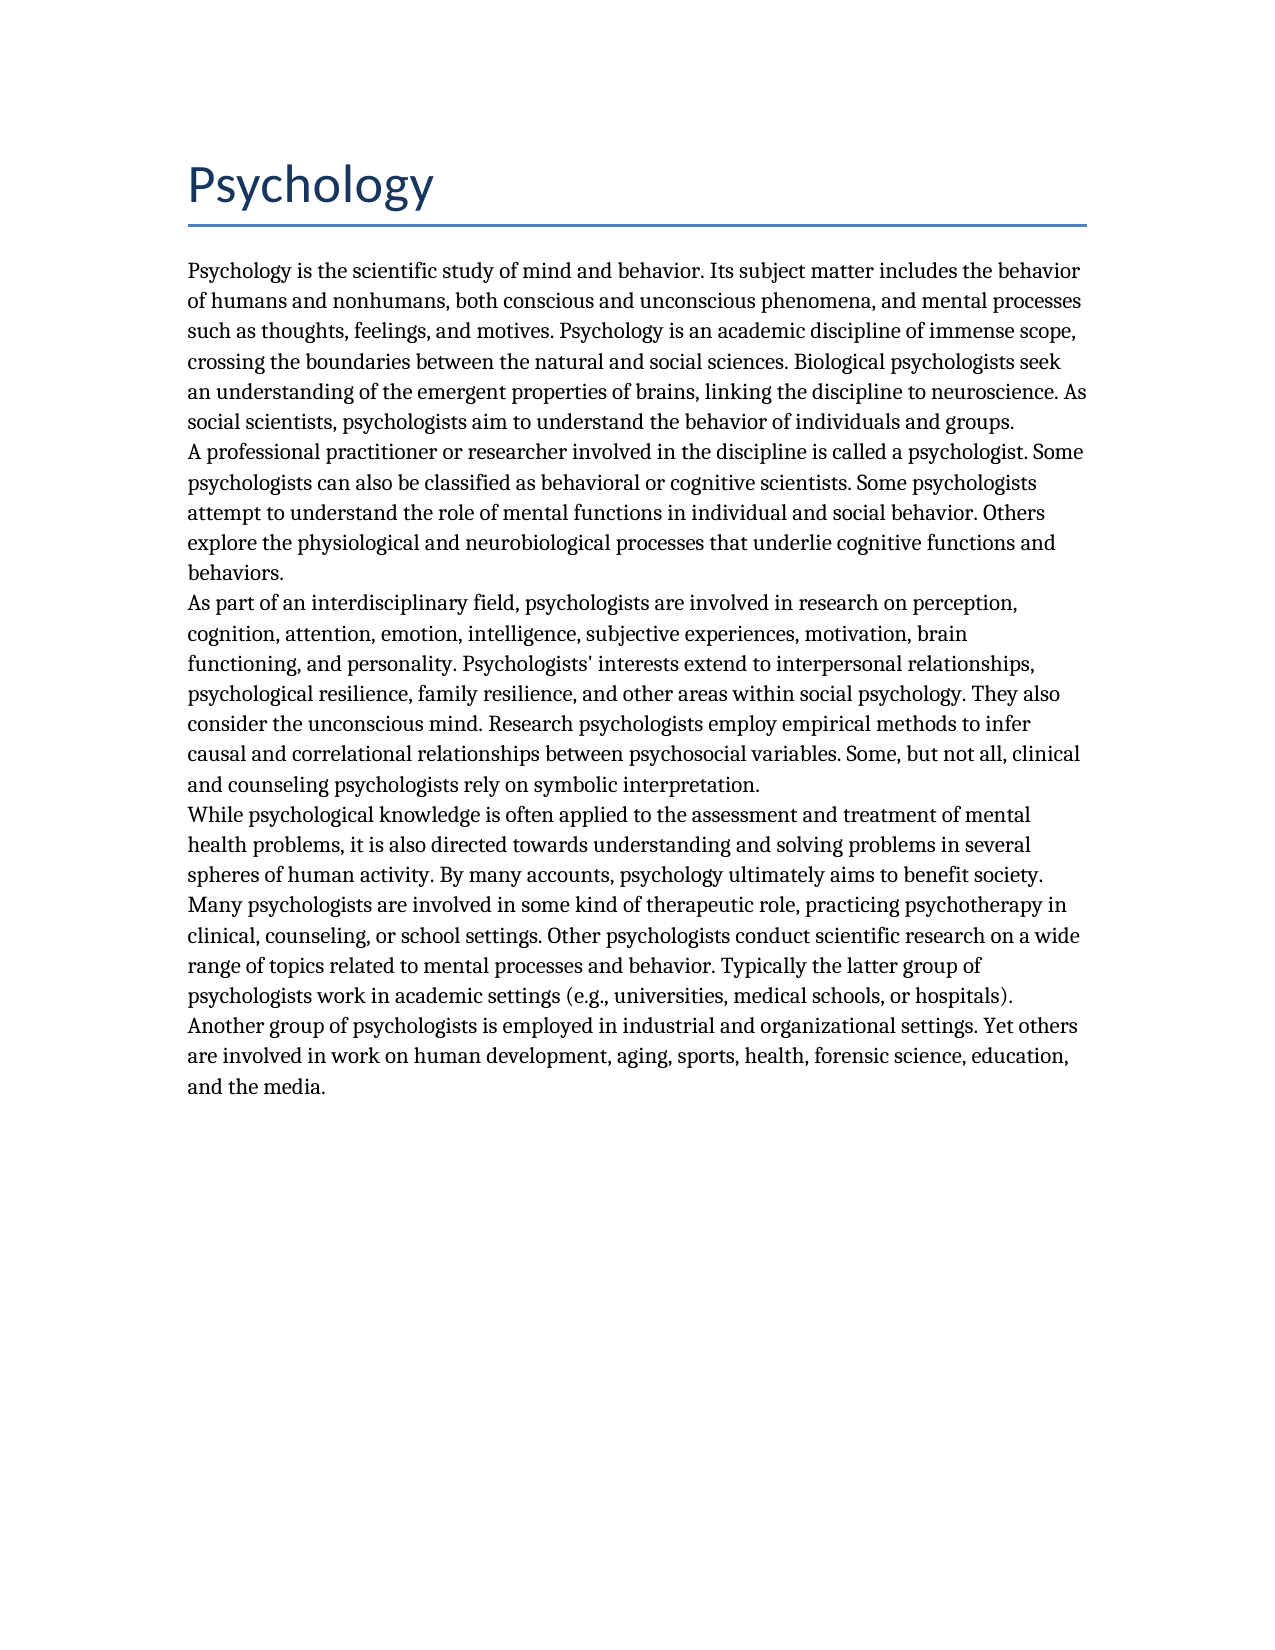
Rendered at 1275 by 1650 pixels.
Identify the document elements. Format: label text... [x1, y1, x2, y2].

text Psychology is the scientific study of mind and behavior. Its subject matter includes the behavior of humans and nonhumans, both conscious and unconscious phenomena, and mental processes such as thoughts, feelings, and motives. Psychology is an academic discipline of immense scope, crossing the boundaries between the natural and social sciences. Biological psychologists seek an understanding of the emergent properties of brains, linking the discipline to neuroscience. As social scientists, psychologists aim to understand the behavior of individuals and groups. A professional practitioner or researcher involved in the discipline is called a psychologist. Some psychologists can also be classified as behavioral or cognitive scientists. Some psychologists attempt to understand the role of mental functions in individual and social behavior. Others explore the physiological and neurobiological processes that underlie cognitive functions and behaviors. As part of an interdisciplinary field, psychologists are involved in research on perception, cognition, attention, emotion, intelligence, subjective experiences, motivation, brain functioning, and personality. Psychologists' interests extend to interpersonal relationships, psychological resilience, family resilience, and other areas within social psychology. They also consider the unconscious mind. Research psychologists employ empirical methods to infer causal and correlational relationships between psychosocial variables. Some, but not all, clinical and counseling psychologists rely on symbolic interpretation. While psychological knowledge is often applied to the assessment and treatment of mental health problems, it is also directed towards understanding and solving problems in several spheres of human activity. By many accounts, psychology ultimately aims to benefit society. Many psychologists are involved in some kind of therapeutic role, practicing psychotherapy in clinical, counseling, or school settings. Other psychologists conduct scientific research on a wide range of topics related to mental processes and behavior. Typically the latter group of psychologists work in academic settings (e.g., universities, medical schools, or hospitals). Another group of psychologists is employed in industrial and organizational settings. Yet others are involved in work on human development, aging, sports, health, forensic science, education, and the media. [187, 258, 1087, 1100]
title Psychology [187, 150, 1087, 227]
